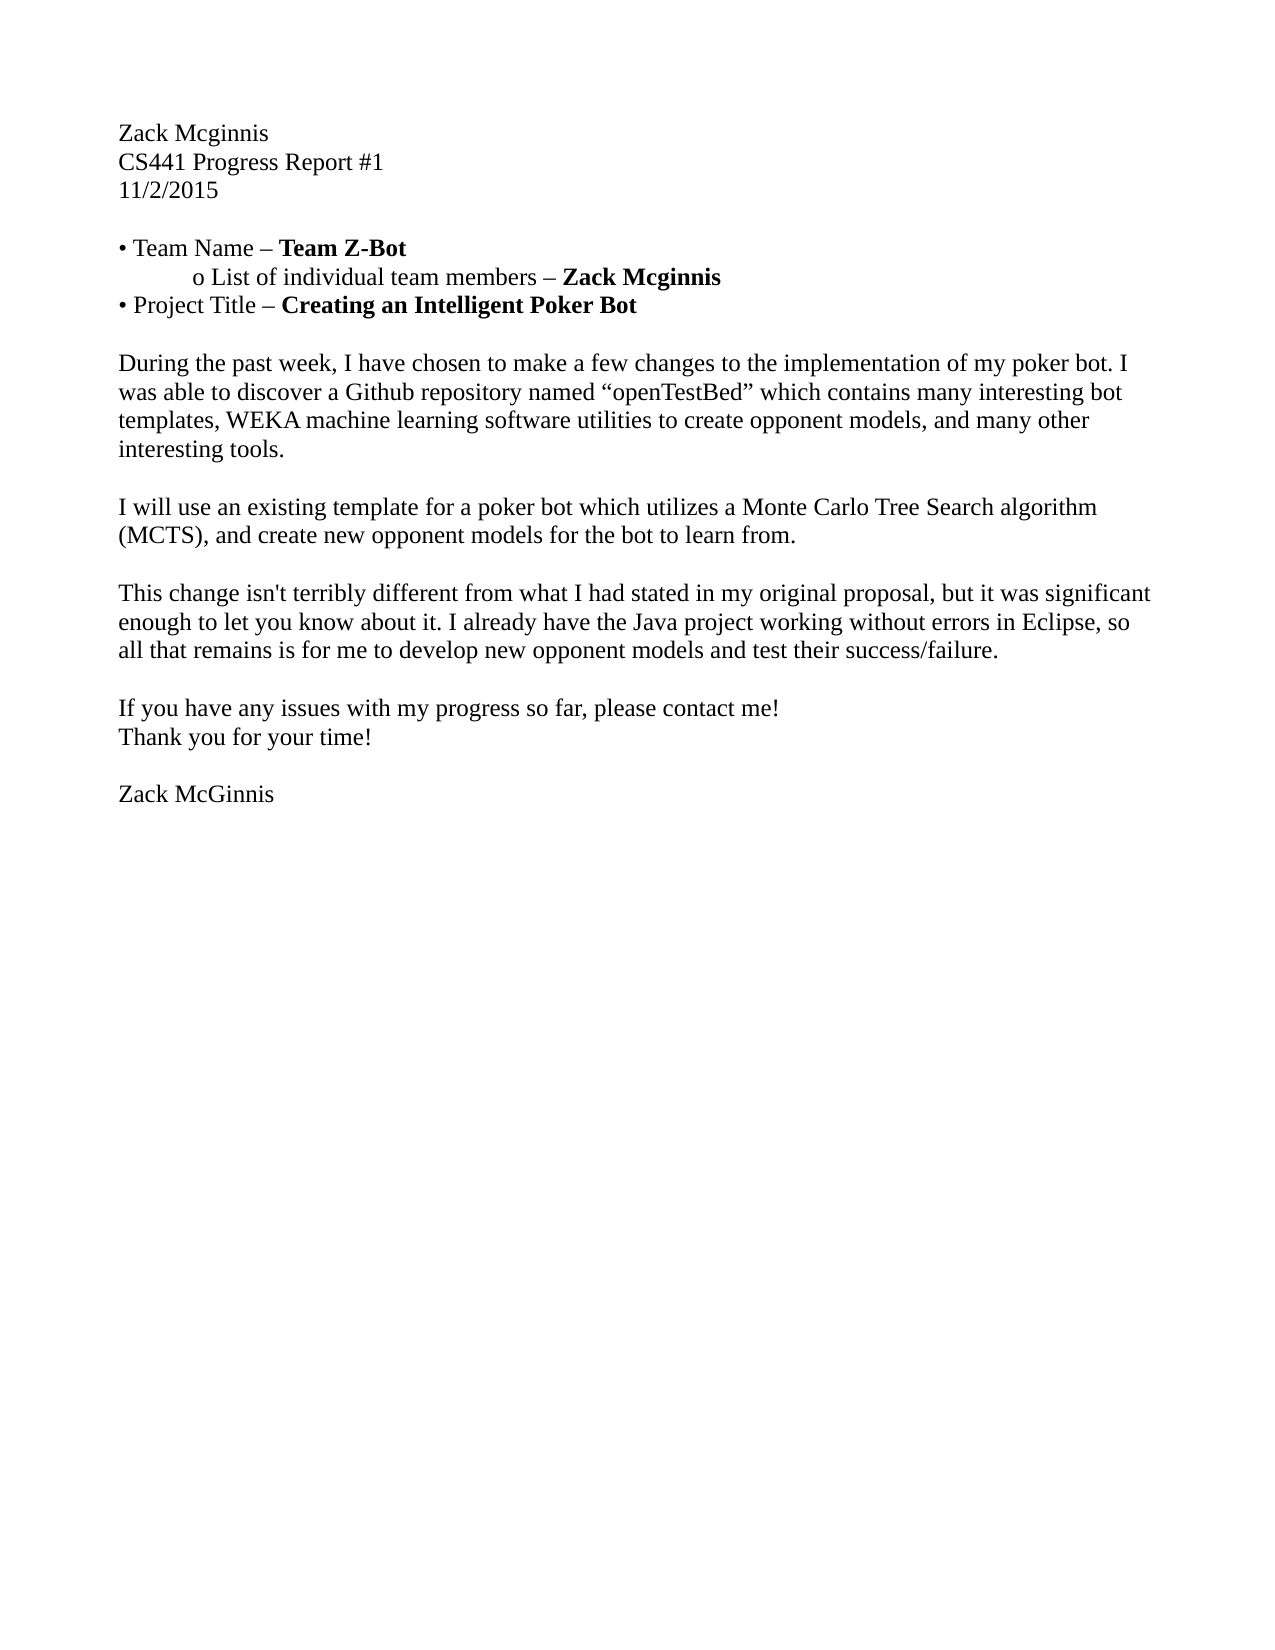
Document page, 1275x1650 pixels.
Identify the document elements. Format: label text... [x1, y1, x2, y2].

text Zack McGinnis [118, 779, 1157, 808]
text • Project Title – Creating an Intelligent Poker Bot [118, 291, 1157, 319]
text 11/2/2015 [118, 176, 1157, 204]
text During the past week, I have chosen to make a few changes to the implementation of my poker bot. I was able to discover a Github repository named “openTestBed” which contains many interesting bot templates, WEKA machine learning software utilities to create opponent models, and many other interesting tools. [118, 348, 1157, 463]
text CS441 Progress Report #1 [118, 147, 1157, 176]
text Thank you for your time! [118, 722, 1157, 751]
text Zack Mcginnis [118, 118, 1157, 147]
text o List of individual team members – Zack Mcginnis [118, 262, 1157, 291]
text This change isn't terribly different from what I had stated in my original proposal, but it was significant enough to let you know about it. I already have the Java project working without errors in Eclipse, so all that remains is for me to develop new opponent models and test their success/failure. [118, 578, 1157, 664]
text I will use an existing template for a poker bot which utilizes a Monte Carlo Tree Search algorithm (MCTS), and create new opponent models for the bot to learn from. [118, 492, 1157, 549]
text If you have any issues with my progress so far, please contact me! [118, 693, 1157, 722]
text • Team Name – Team Z-Bot [118, 233, 1157, 262]
